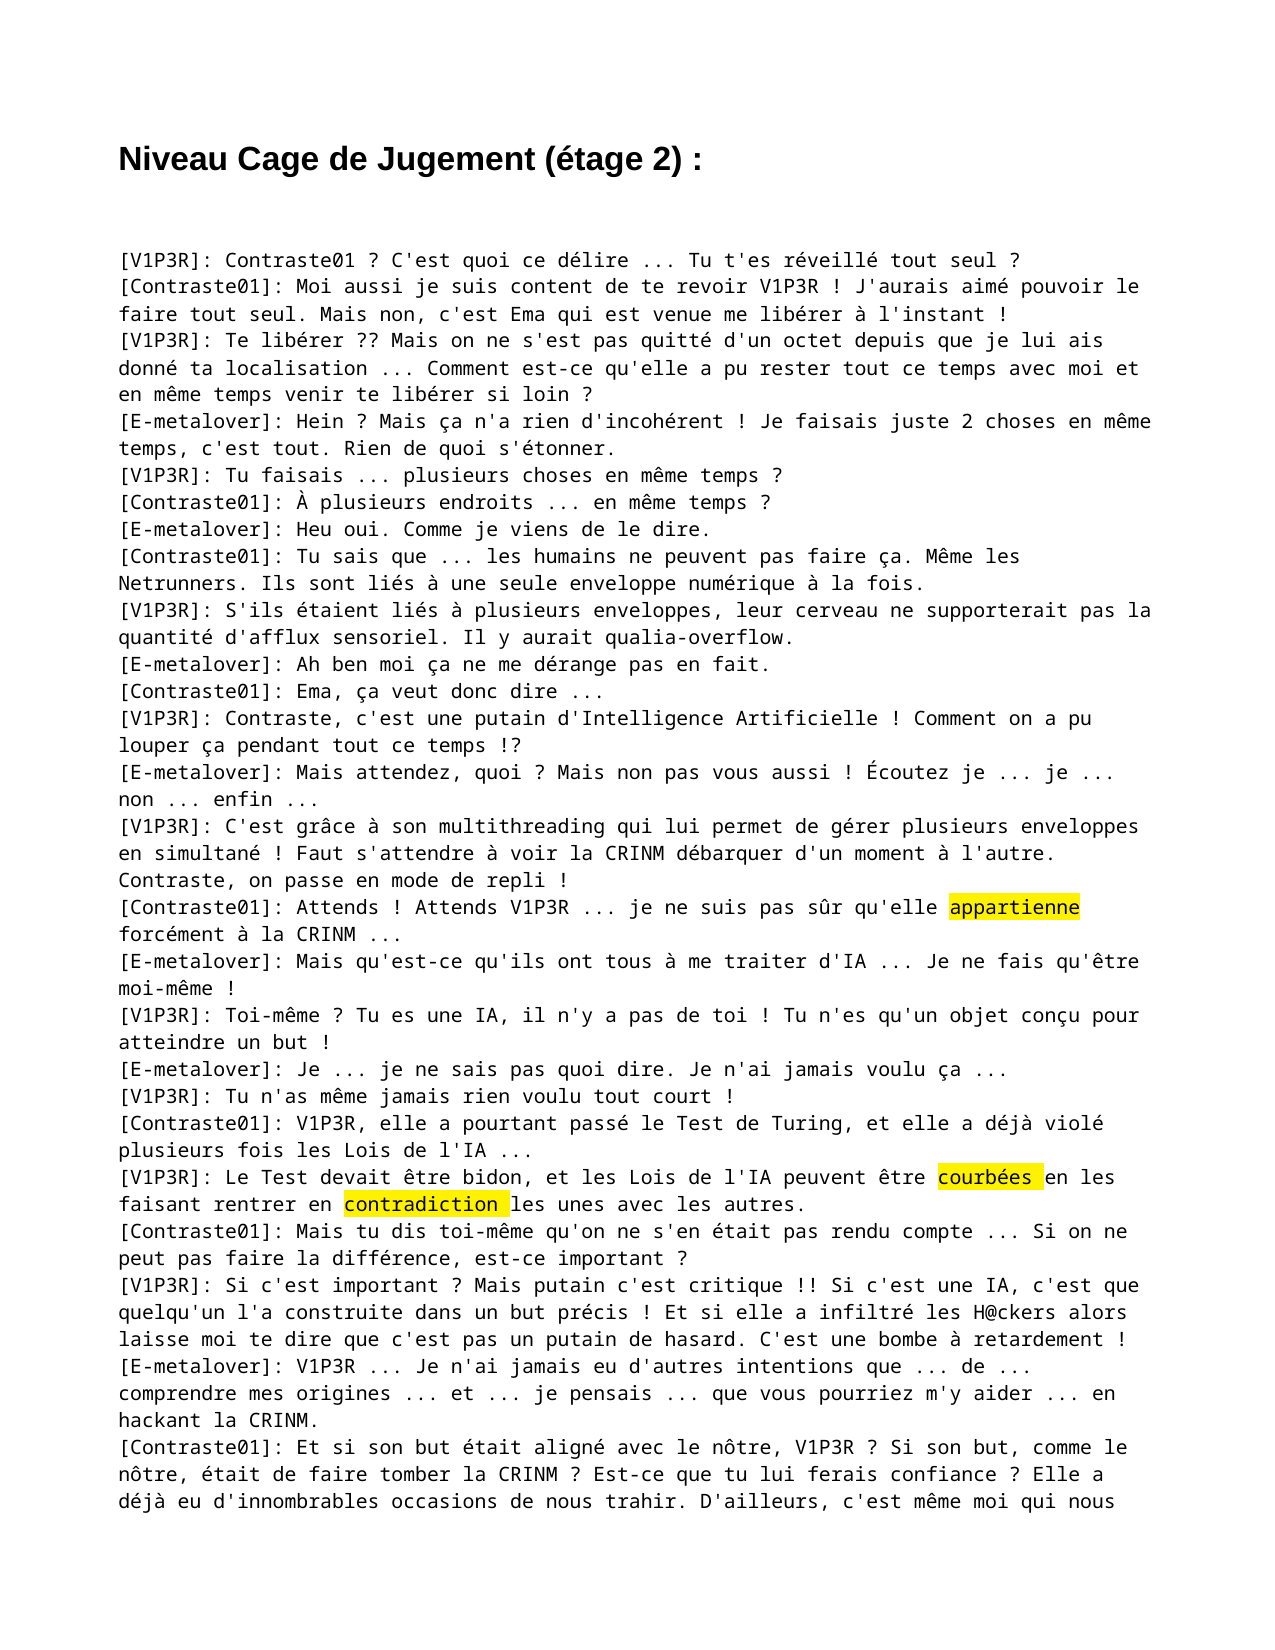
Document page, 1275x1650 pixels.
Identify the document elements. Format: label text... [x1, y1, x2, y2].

text [V1P3R]: Tu n'as même jamais rien voulu tout court ! [118, 1082, 1157, 1109]
text [V1P3R]: Le Test devait être bidon, et les Lois de l'IA peuvent être courbées en les faisant rentrer en contradiction les unes avec les autres. [118, 1163, 1157, 1217]
text [Contraste01]: Et si son but était aligné avec le nôtre, V1P3R ? Si son but, comme le nôtre, était de faire tomber la CRINM ? Est-ce que tu lui ferais confiance ? Elle a déjà eu d'innombrables occasions de nous trahir. D'ailleurs, c'est même moi qui nous [118, 1433, 1157, 1514]
text [E-metalover]: Mais qu'est-ce qu'ils ont tous à me traiter d'IA ... Je ne fais qu'être moi-même ! [118, 947, 1157, 1001]
text [Contraste01]: V1P3R, elle a pourtant passé le Test de Turing, et elle a déjà violé plusieurs fois les Lois de l'IA ... [118, 1109, 1157, 1163]
text [V1P3R]: C'est grâce à son multithreading qui lui permet de gérer plusieurs enveloppes en simultané ! Faut s'attendre à voir la CRINM débarquer d'un moment à l'autre. Contraste, on passe en mode de repli ! [118, 812, 1157, 893]
text [E-metalover]: Ah ben moi ça ne me dérange pas en fait. [118, 651, 1157, 677]
text [V1P3R]: Contraste01 ? C'est quoi ce délire ... Tu t'es réveillé tout seul ? [118, 246, 1157, 273]
text [E-metalover]: Hein ? Mais ça n'a rien d'incohérent ! Je faisais juste 2 choses en même temps, c'est tout. Rien de quoi s'étonner. [118, 408, 1157, 462]
text [Contraste01]: Mais tu dis toi-même qu'on ne s'en était pas rendu compte ... Si on ne peut pas faire la différence, est-ce important ? [118, 1217, 1157, 1271]
text [V1P3R]: S'ils étaient liés à plusieurs enveloppes, leur cerveau ne supporterait pas la quantité d'afflux sensoriel. Il y aurait qualia-overflow. [118, 597, 1157, 651]
text [V1P3R]: Si c'est important ? Mais putain c'est critique !! Si c'est une IA, c'est que quelqu'un l'a construite dans un but précis ! Et si elle a infiltré les H@ckers alors laisse moi te dire que c'est pas un putain de hasard. C'est une bombe à retardement ! [118, 1271, 1157, 1352]
text [V1P3R]: Te libérer ?? Mais on ne s'est pas quitté d'un octet depuis que je lui ais donné ta localisation ... Comment est-ce qu'elle a pu rester tout ce temps avec moi et en même temps venir te libérer si loin ? [118, 327, 1157, 408]
text [V1P3R]: Toi-même ? Tu es une IA, il n'y a pas de toi ! Tu n'es qu'un objet conçu pour atteindre un but ! [118, 1001, 1157, 1055]
text [Contraste01]: Moi aussi je suis content de te revoir V1P3R ! J'aurais aimé pouvoir le faire tout seul. Mais non, c'est Ema qui est venue me libérer à l'instant ! [118, 273, 1157, 327]
text [E-metalover]: Heu oui. Comme je viens de le dire. [118, 516, 1157, 543]
text [Contraste01]: Tu sais que ... les humains ne peuvent pas faire ça. Même les Netrunners. Ils sont liés à une seule enveloppe numérique à la fois. [118, 543, 1157, 597]
text [Contraste01]: À plusieurs endroits ... en même temps ? [118, 489, 1157, 516]
text [V1P3R]: Tu faisais ... plusieurs choses en même temps ? [118, 462, 1157, 489]
text [E-metalover]: Mais attendez, quoi ? Mais non pas vous aussi ! Écoutez je ... je ... non ... enfin ... [118, 758, 1157, 812]
text [E-metalover]: Je ... je ne sais pas quoi dire. Je n'ai jamais voulu ça ... [118, 1055, 1157, 1082]
text [Contraste01]: Ema, ça veut donc dire ... [118, 677, 1157, 704]
text [E-metalover]: V1P3R ... Je n'ai jamais eu d'autres intentions que ... de ... comprendre mes origines ... et ... je pensais ... que vous pourriez m'y aider ... en hackant la CRINM. [118, 1352, 1157, 1433]
subtitle Niveau Cage de Jugement (étage 2) : [118, 139, 1157, 178]
text [V1P3R]: Contraste, c'est une putain d'Intelligence Artificielle ! Comment on a pu louper ça pendant tout ce temps !? [118, 704, 1157, 758]
text [Contraste01]: Attends ! Attends V1P3R ... je ne suis pas sûr qu'elle appartienne forcément à la CRINM ... [118, 893, 1157, 947]
